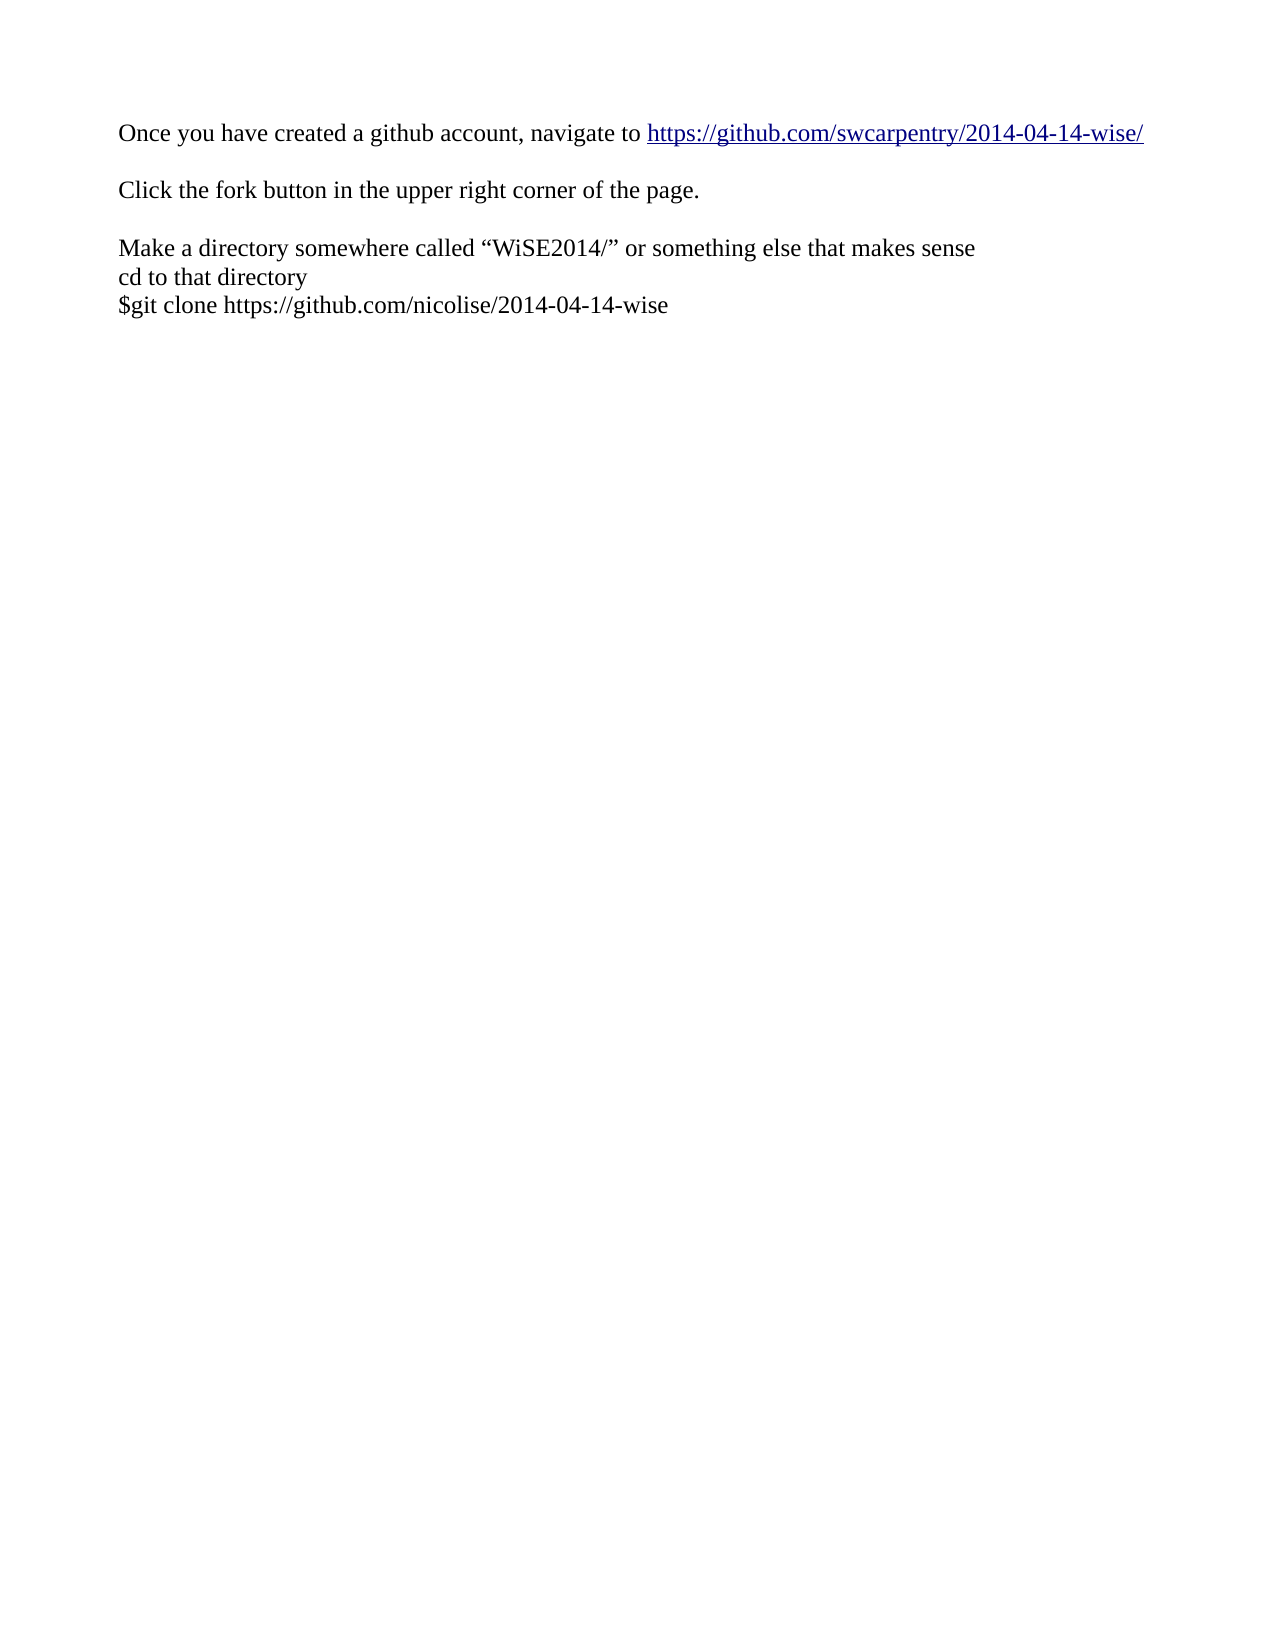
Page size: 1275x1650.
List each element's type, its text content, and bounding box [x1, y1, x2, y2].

text Once you have created a github account, navigate to https://github.com/swcarpentry/2014-04-14-wise/ [118, 118, 1157, 147]
text Make a directory somewhere called “WiSE2014/” or something else that makes sense [118, 233, 1157, 262]
text $git clone https://github.com/nicolise/2014-04-14-wise [118, 291, 1157, 319]
text Click the fork button in the upper right corner of the page. [118, 176, 1157, 204]
text cd to that directory [118, 262, 1157, 291]
